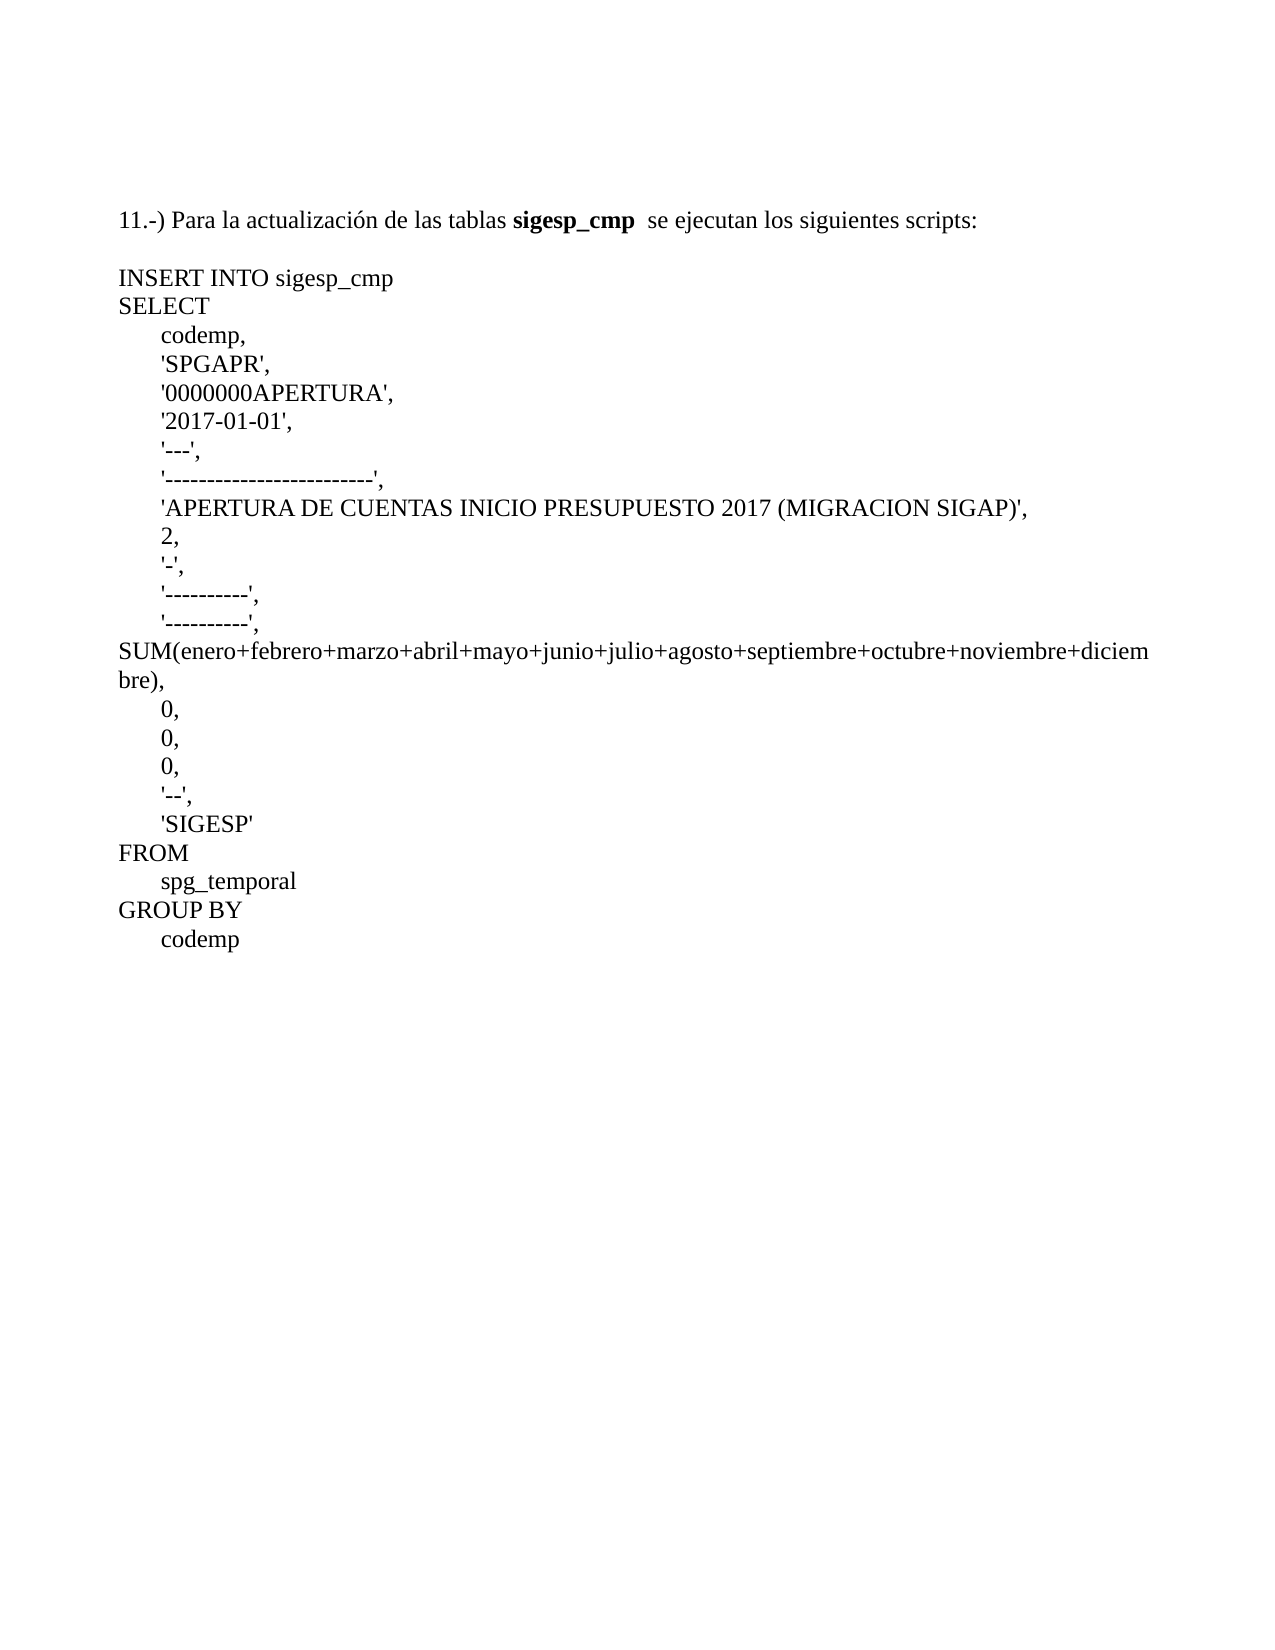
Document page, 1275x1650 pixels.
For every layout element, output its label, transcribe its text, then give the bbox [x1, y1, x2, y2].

text SELECT [118, 291, 1157, 320]
text 'SIGESP' [118, 809, 1157, 838]
text INSERT INTO sigesp_cmp [118, 263, 1157, 291]
text '2017-01-01', [118, 406, 1157, 435]
text codemp, [118, 320, 1157, 349]
text spg_temporal [118, 866, 1157, 895]
text '--', [118, 780, 1157, 809]
text '-', [118, 550, 1157, 579]
text codemp [118, 924, 1157, 953]
text SUM(enero+febrero+marzo+abril+mayo+junio+julio+agosto+septiembre+octubre+noviembre+diciembre), [118, 636, 1157, 694]
text FROM [118, 838, 1157, 866]
text '----------', [118, 608, 1157, 636]
text 'APERTURA DE CUENTAS INICIO PRESUPUESTO 2017 (MIGRACION SIGAP)', [118, 493, 1157, 521]
text 'SPGAPR', [118, 349, 1157, 378]
text 0, [118, 723, 1157, 751]
text '----------', [118, 579, 1157, 608]
text 0, [118, 694, 1157, 723]
text '---', [118, 435, 1157, 464]
text 2, [118, 521, 1157, 550]
text 0, [118, 751, 1157, 780]
text GROUP BY [118, 895, 1157, 924]
text '-------------------------', [118, 464, 1157, 493]
text '0000000APERTURA', [118, 378, 1157, 406]
text 11.-) Para la actualización de las tablas sigesp_cmp se ejecutan los siguientes scripts: [118, 205, 1157, 234]
